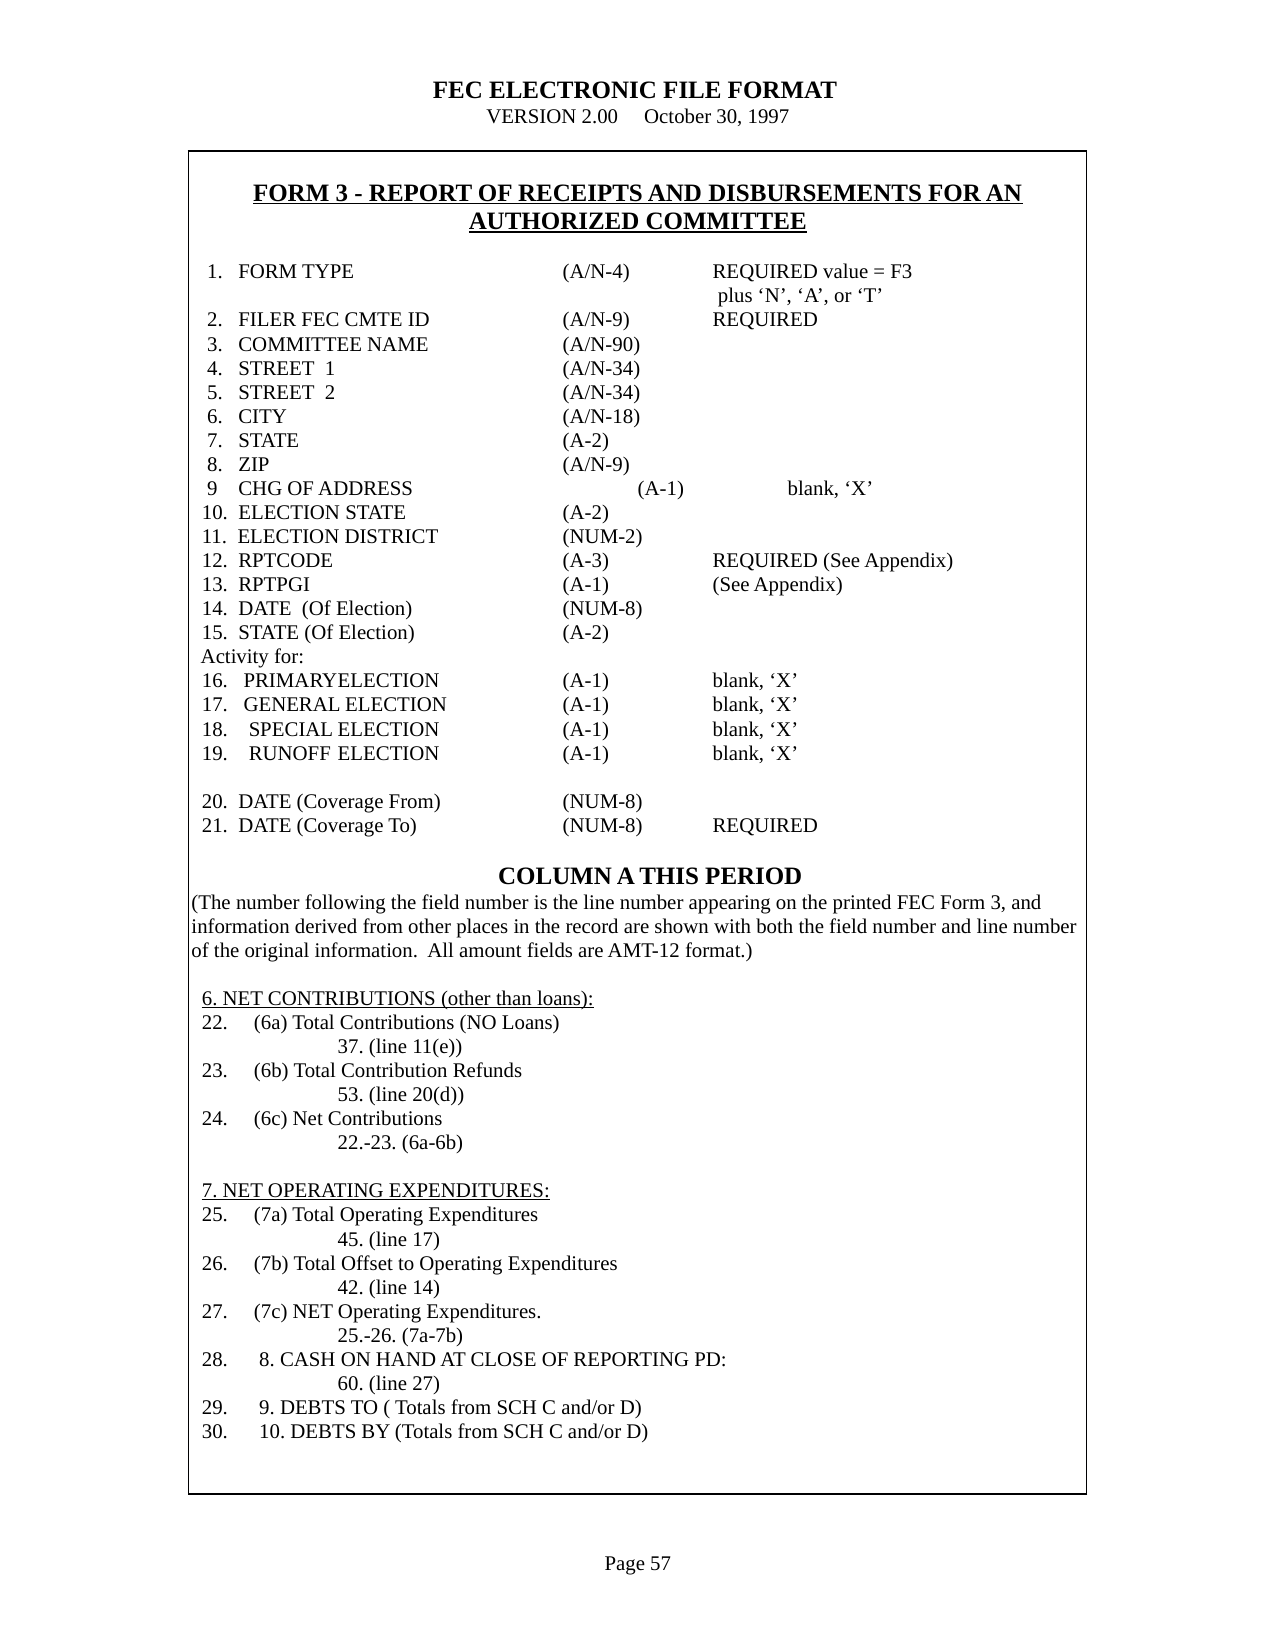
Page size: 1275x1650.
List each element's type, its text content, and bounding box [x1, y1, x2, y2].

text 1. FORM TYPE (A/N-4) REQUIRED value = F3 [189, 256, 1086, 280]
text 6. Net Contributions (other than loans): [189, 982, 1086, 1006]
text FORM 3 - REPORT OF RECEIPTS AND DISBURSEMENTS FOR AN AUTHORIZED COMMITTEE [189, 174, 1086, 235]
text 19. RUNOFF ELECTION (A-1) blank, ‘X’ [189, 737, 1086, 764]
text 37. (line 11(e)) [189, 1030, 1086, 1054]
text (The number following the field number is the line number appearing on the printed FEC Form 3, and information derived from other places in the record are shown with both the field number and line number of the original information. All amount fields are AMT-12 format.) [189, 886, 1086, 962]
text 22.-23. (6a-6b) [189, 1127, 1086, 1154]
text 60. (line 27) [189, 1367, 1086, 1391]
text 3. COMMITTEE NAME (A/N-90) [189, 328, 1086, 352]
text Activity for: [189, 641, 1086, 665]
text 15. STATE (Of Election) (A-2) [189, 617, 1086, 641]
text 25. (7a) Total Operating Expenditures [189, 1199, 1086, 1223]
text 42. (line 14) [189, 1271, 1086, 1295]
text 9 CHG OF ADDRESS (A-1) blank, ‘X’ [189, 472, 1086, 496]
text 25.-26. (7a-7b) [189, 1319, 1086, 1343]
text 2. FILER FEC CMTE ID (A/N-9) REQUIRED [189, 304, 1086, 328]
text 29. 9. DEBTS TO ( Totals from SCH C and/or D) [189, 1391, 1086, 1415]
text 18. SPECIAL ELECTION (A-1) blank, ‘X’ [189, 713, 1086, 737]
text COLUMN A THIS PERIOD [189, 857, 1086, 886]
text 16. PRIMARY ELECTION (A-1) blank, ‘X’ [189, 665, 1086, 689]
text 7. STATE (A-2) [189, 424, 1086, 448]
text 24. (6c) Net Contributions [189, 1102, 1086, 1127]
text 28. 8. CASH ON HAND AT CLOSE OF REPORTING PD: [189, 1343, 1086, 1367]
text 45. (line 17) [189, 1223, 1086, 1247]
text 7. Net Operating Expenditures: [189, 1175, 1086, 1199]
text 5. STREET 2 (A/N-34) [189, 376, 1086, 400]
text 21. DATE (Coverage To) (NUM-8) REQUIRED [189, 809, 1086, 837]
text 8. ZIP (A/N-9) [189, 448, 1086, 472]
text 11. ELECTION DISTRICT (NUM-2) [189, 520, 1086, 544]
text 22. (6a) Total Contributions (NO Loans) [189, 1006, 1086, 1030]
text 53. (line 20(d)) [189, 1078, 1086, 1102]
text 23. (6b) Total Contribution Refunds [189, 1054, 1086, 1078]
text 27. (7c) NET Operating Expenditures. [189, 1295, 1086, 1319]
text 6. CITY (A/N-18) [189, 400, 1086, 424]
text 10. ELECTION STATE (A-2) [189, 496, 1086, 520]
text 4. STREET 1 (A/N-34) [189, 352, 1086, 376]
text 30. 10. DEBTS BY (Totals from SCH C and/or D) [189, 1415, 1086, 1443]
text 17. GENERAL ELECTION (A-1) blank, ‘X’ [189, 689, 1086, 713]
text 20. DATE (Coverage From) (NUM-8) [189, 785, 1086, 809]
text 14. DATE (Of Election) (NUM-8) [189, 592, 1086, 617]
text 12. RPTCODE (A-3) REQUIRED (See Appendix) [189, 544, 1086, 568]
text 13. RPTPGI (A-1) (See Appendix) [189, 568, 1086, 592]
text plus ‘N’, ‘A’, or ‘T’ [189, 280, 1086, 304]
text 26. (7b) Total Offset to Operating Expenditures [189, 1247, 1086, 1271]
